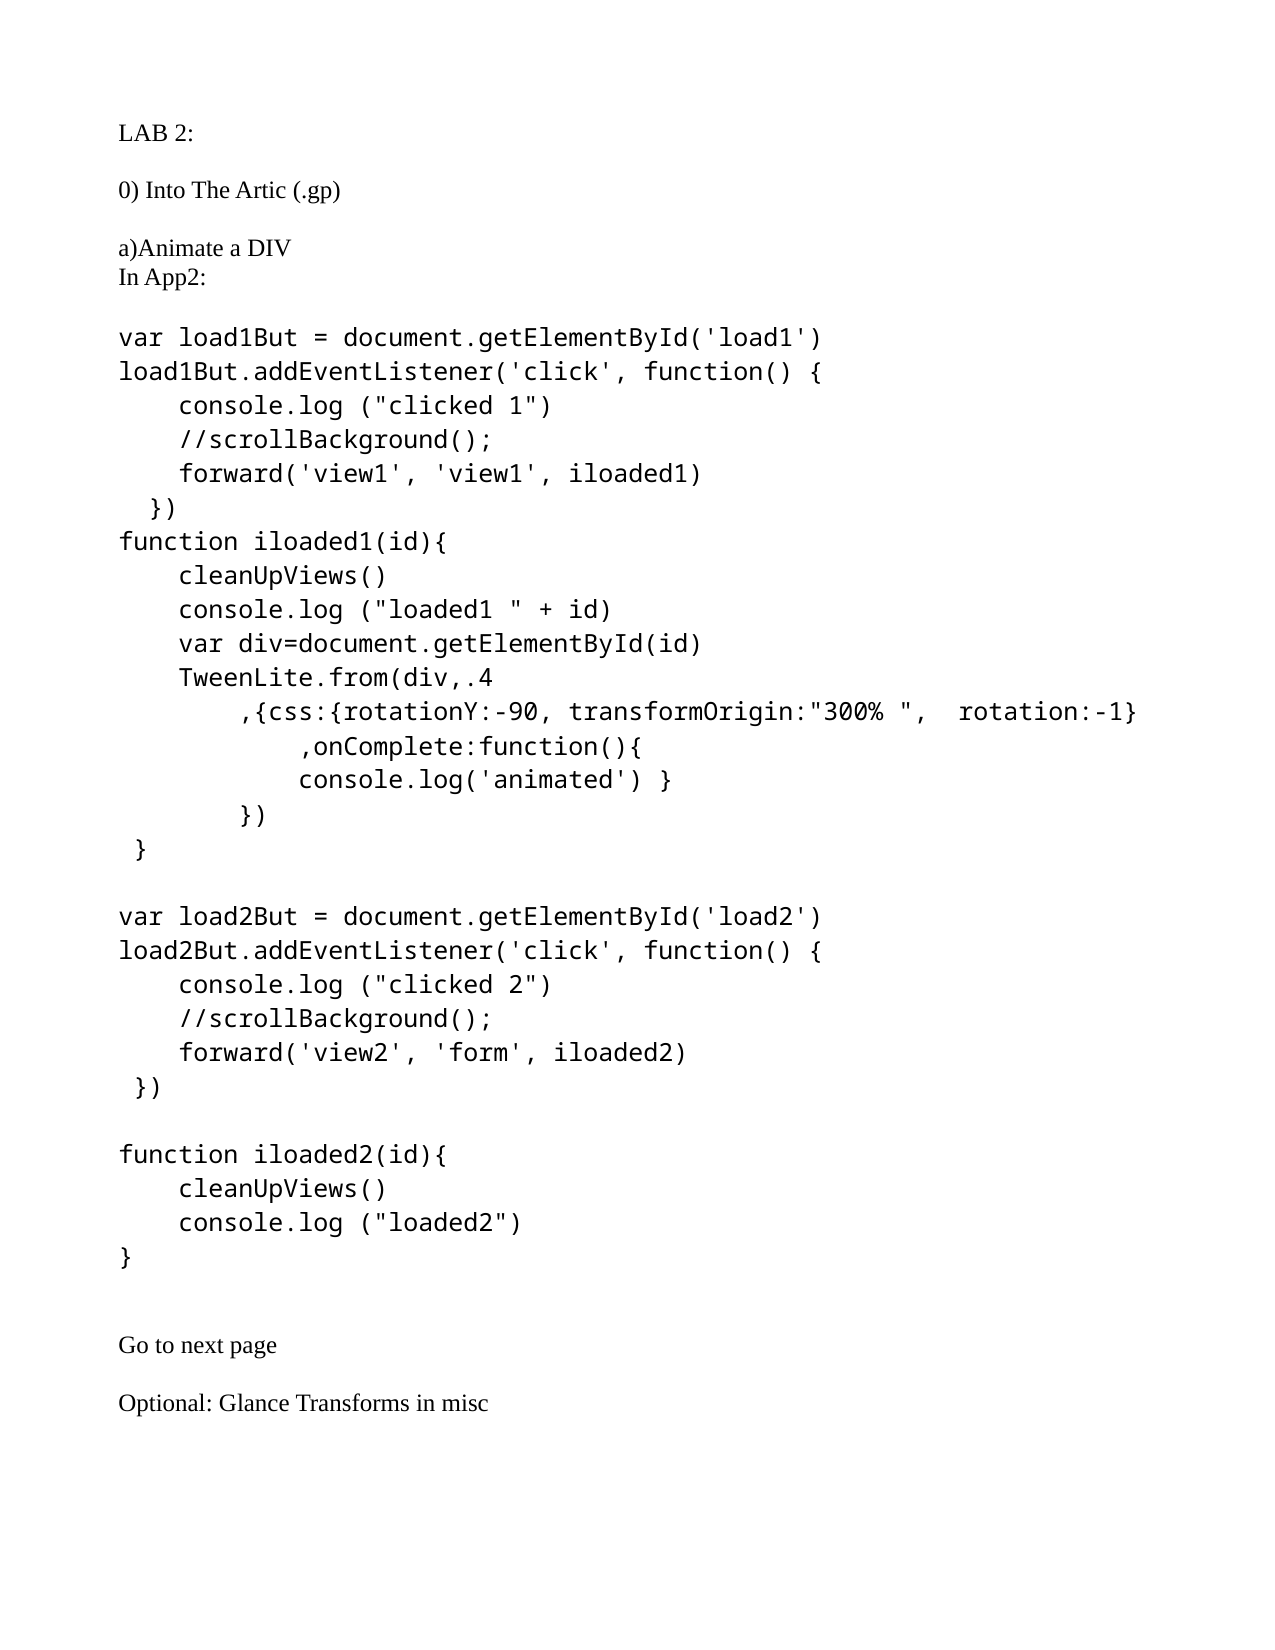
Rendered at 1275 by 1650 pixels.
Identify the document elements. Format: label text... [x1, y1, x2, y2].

text //scrollBackground(); [118, 422, 1157, 456]
text var div=document.getElementById(id) [118, 626, 1157, 660]
text cleanUpViews() [118, 558, 1157, 592]
text forward('view1', 'view1', iloaded1) [118, 456, 1157, 490]
text load1But.addEventListener('click', function() { [118, 353, 1157, 387]
text LAB 2: [118, 118, 1157, 147]
text console.log ("clicked 1") [118, 387, 1157, 422]
text function iloaded2(id){ [118, 1137, 1157, 1171]
text console.log ("loaded1 " + id) [118, 592, 1157, 626]
text a)Animate a DIV [118, 233, 1157, 262]
text function iloaded1(id){ [118, 524, 1157, 558]
text forward('view2', 'form', iloaded2) [118, 1035, 1157, 1069]
text Go to next page [118, 1331, 1157, 1359]
text In App2: [118, 262, 1157, 291]
text Optional: Glance Transforms in misc [118, 1388, 1157, 1417]
text ,onComplete:function(){ [118, 728, 1157, 762]
text var load2But = document.getElementById('load2') [118, 898, 1157, 932]
text } [118, 830, 1157, 864]
text //scrollBackground(); [118, 1001, 1157, 1035]
text console.log ("clicked 2") [118, 967, 1157, 1001]
text load2But.addEventListener('click', function() { [118, 932, 1157, 967]
text 0) Into The Artic (.gp) [118, 176, 1157, 204]
text }) [118, 490, 1157, 524]
text ,{css:{rotationY:-90, transformOrigin:"300% ", rotation:-1} [118, 694, 1157, 728]
text TweenLite.from(div,.4 [118, 660, 1157, 694]
text var load1But = document.getElementById('load1') [118, 319, 1157, 353]
text }) [118, 1069, 1157, 1103]
text console.log ("loaded2") [118, 1205, 1157, 1239]
text console.log('animated') } [118, 762, 1157, 796]
text }) [118, 796, 1157, 830]
text cleanUpViews() [118, 1171, 1157, 1205]
text } [118, 1239, 1157, 1273]
